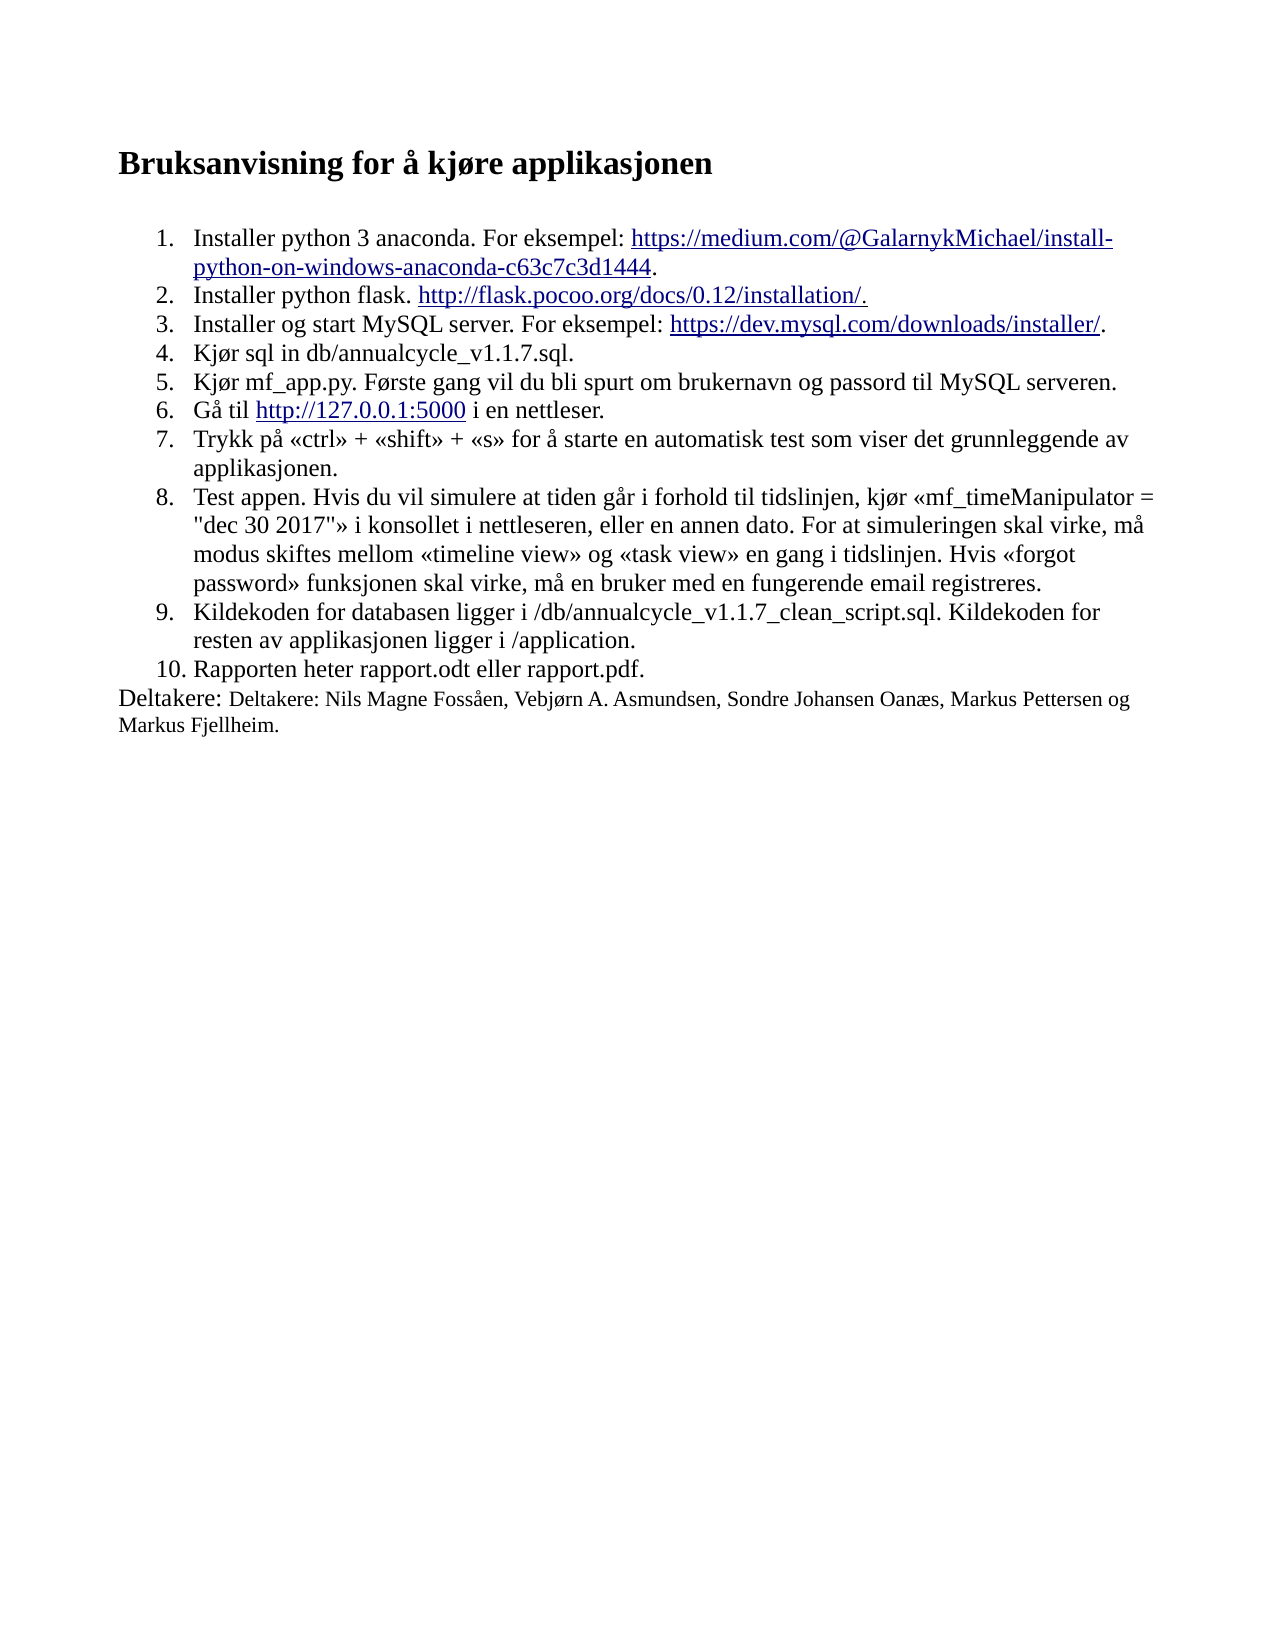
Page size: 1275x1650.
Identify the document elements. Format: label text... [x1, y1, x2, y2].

list Test appen. Hvis du vil simulere at tiden går i forhold til tidslinjen, kjør «mf_timeManipulator = "dec 30 2017"» i konsollet i nettleseren, eller en annen dato. For at simuleringen skal virke, må modus skiftes mellom «timeline view» og «task view» en gang i tidslinjen. Hvis «forgot password» funksjonen skal virke, må en bruker med en fungerende email registreres. [156, 482, 1157, 597]
list Rapporten heter rapport.odt eller rapport.pdf. [156, 654, 1157, 683]
list Installer python 3 anaconda. For eksempel: https://medium.com/@GalarnykMichael/install-python-on-windows-anaconda-c63c7c3d1444. [156, 223, 1157, 281]
list Kjør sql in db/annualcycle_v1.1.7.sql. [156, 338, 1157, 367]
text Deltakere: Deltakere: Nils Magne Fossåen, Vebjørn A. Asmundsen, Sondre Johansen Oanæs, Markus Pettersen og Markus Fjellheim. [118, 683, 1157, 737]
subtitle Bruksanvisning for å kjøre applikasjonen [118, 143, 1157, 182]
list Kildekoden for databasen ligger i /db/annualcycle_v1.1.7_clean_script.sql. Kildekoden for resten av applikasjonen ligger i /application. [156, 597, 1157, 654]
list Installer og start MySQL server. For eksempel: https://dev.mysql.com/downloads/installer/. [156, 309, 1157, 338]
list Kjør mf_app.py. Første gang vil du bli spurt om brukernavn og passord til MySQL serveren. [156, 367, 1157, 396]
list Installer python flask. http://flask.pocoo.org/docs/0.12/installation/. [156, 281, 1157, 309]
list Trykk på «ctrl» + «shift» + «s» for å starte en automatisk test som viser det grunnleggende av applikasjonen. [156, 424, 1157, 482]
list Gå til http://127.0.0.1:5000 i en nettleser. [156, 396, 1157, 424]
